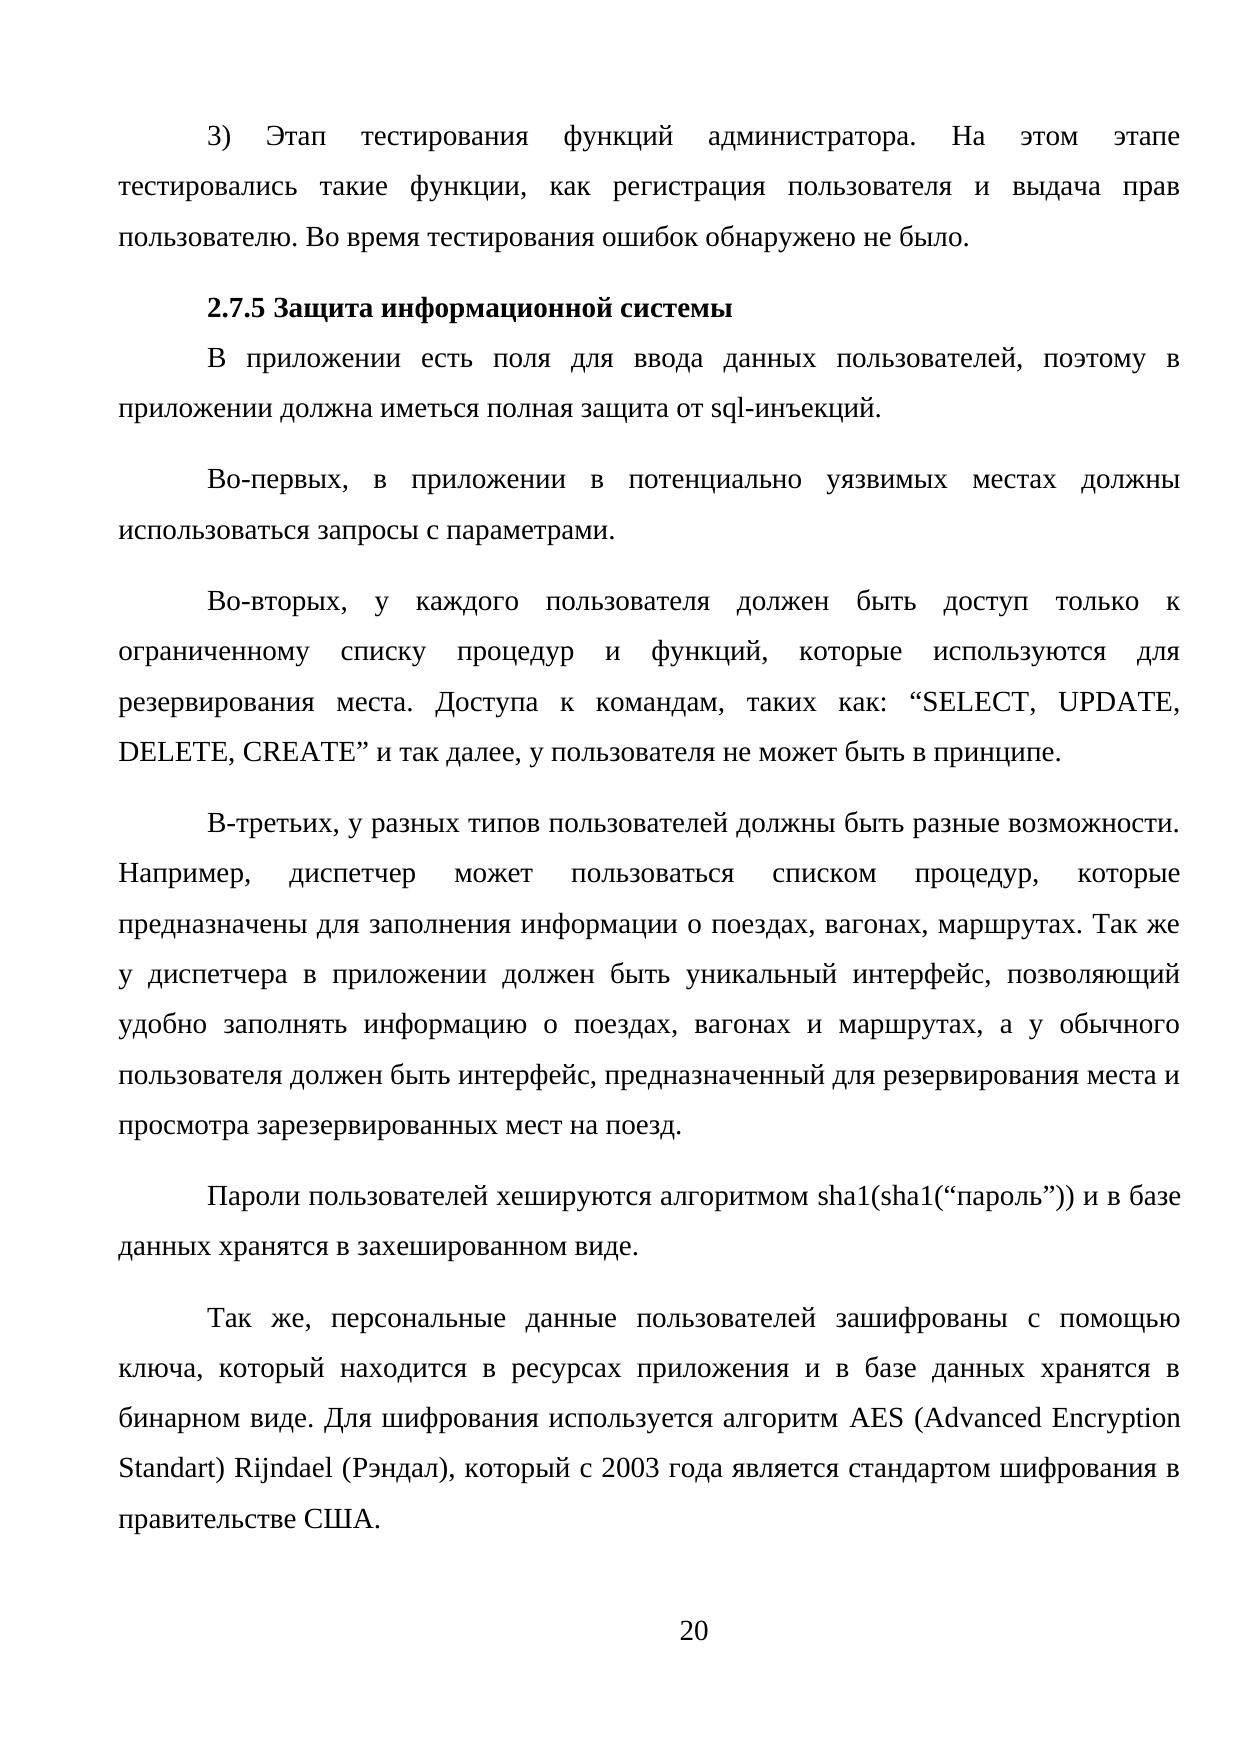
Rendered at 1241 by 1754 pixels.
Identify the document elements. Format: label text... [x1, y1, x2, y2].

text Во-первых, в приложении в потенциально уязвимых местах должны использоваться запросы с параметрами. [118, 462, 1181, 546]
list Защита информационной системы [118, 290, 1181, 323]
text Во-вторых, у каждого пользователя должен быть доступ только к ограниченному списку процедур и функций, которые используются для резервирования места. Доступа к командам, таких как: “SELECT, UPDATE, DELETE, CREATE” и так далее, у пользователя не может быть в принципе. [118, 583, 1181, 768]
text В-третьих, у разных типов пользователей должны быть разные возможности. Например, диспетчер может пользоваться списком процедур, которые предназначены для заполнения информации о поездах, вагонах, маршрутах. Так же у диспетчера в приложении должен быть уникальный интерфейс, позволяющий удобно заполнять информацию о поездах, вагонах и маршрутах, а у обычного пользователя должен быть интерфейс, предназначенный для резервирования места и просмотра зарезервированных мест на поезд. [118, 805, 1181, 1141]
text Пароли пользователей хешируются алгоритмом sha1(sha1(“пароль”)) и в базе данных хранятся в захешированном виде. [118, 1178, 1181, 1262]
text В приложении есть поля для ввода данных пользователей, поэтому в приложении должна иметься полная защита от sql-инъекций. [118, 340, 1181, 424]
list Этап тестирования функций администратора. На этом этапе тестировались такие функции, как регистрация пользователя и выдача прав пользователю. Во время тестирования ошибок обнаружено не было. [118, 118, 1181, 252]
text Так же, персональные данные пользователей зашифрованы с помощью ключа, который находится в ресурсах приложения и в базе данных хранятся в бинарном виде. Для шифрования используется алгоритм AES (Advanced Encryption Standart) Rijndael (Рэндал), который с 2003 года является стандартом шифрования в правительстве США. [118, 1300, 1181, 1534]
